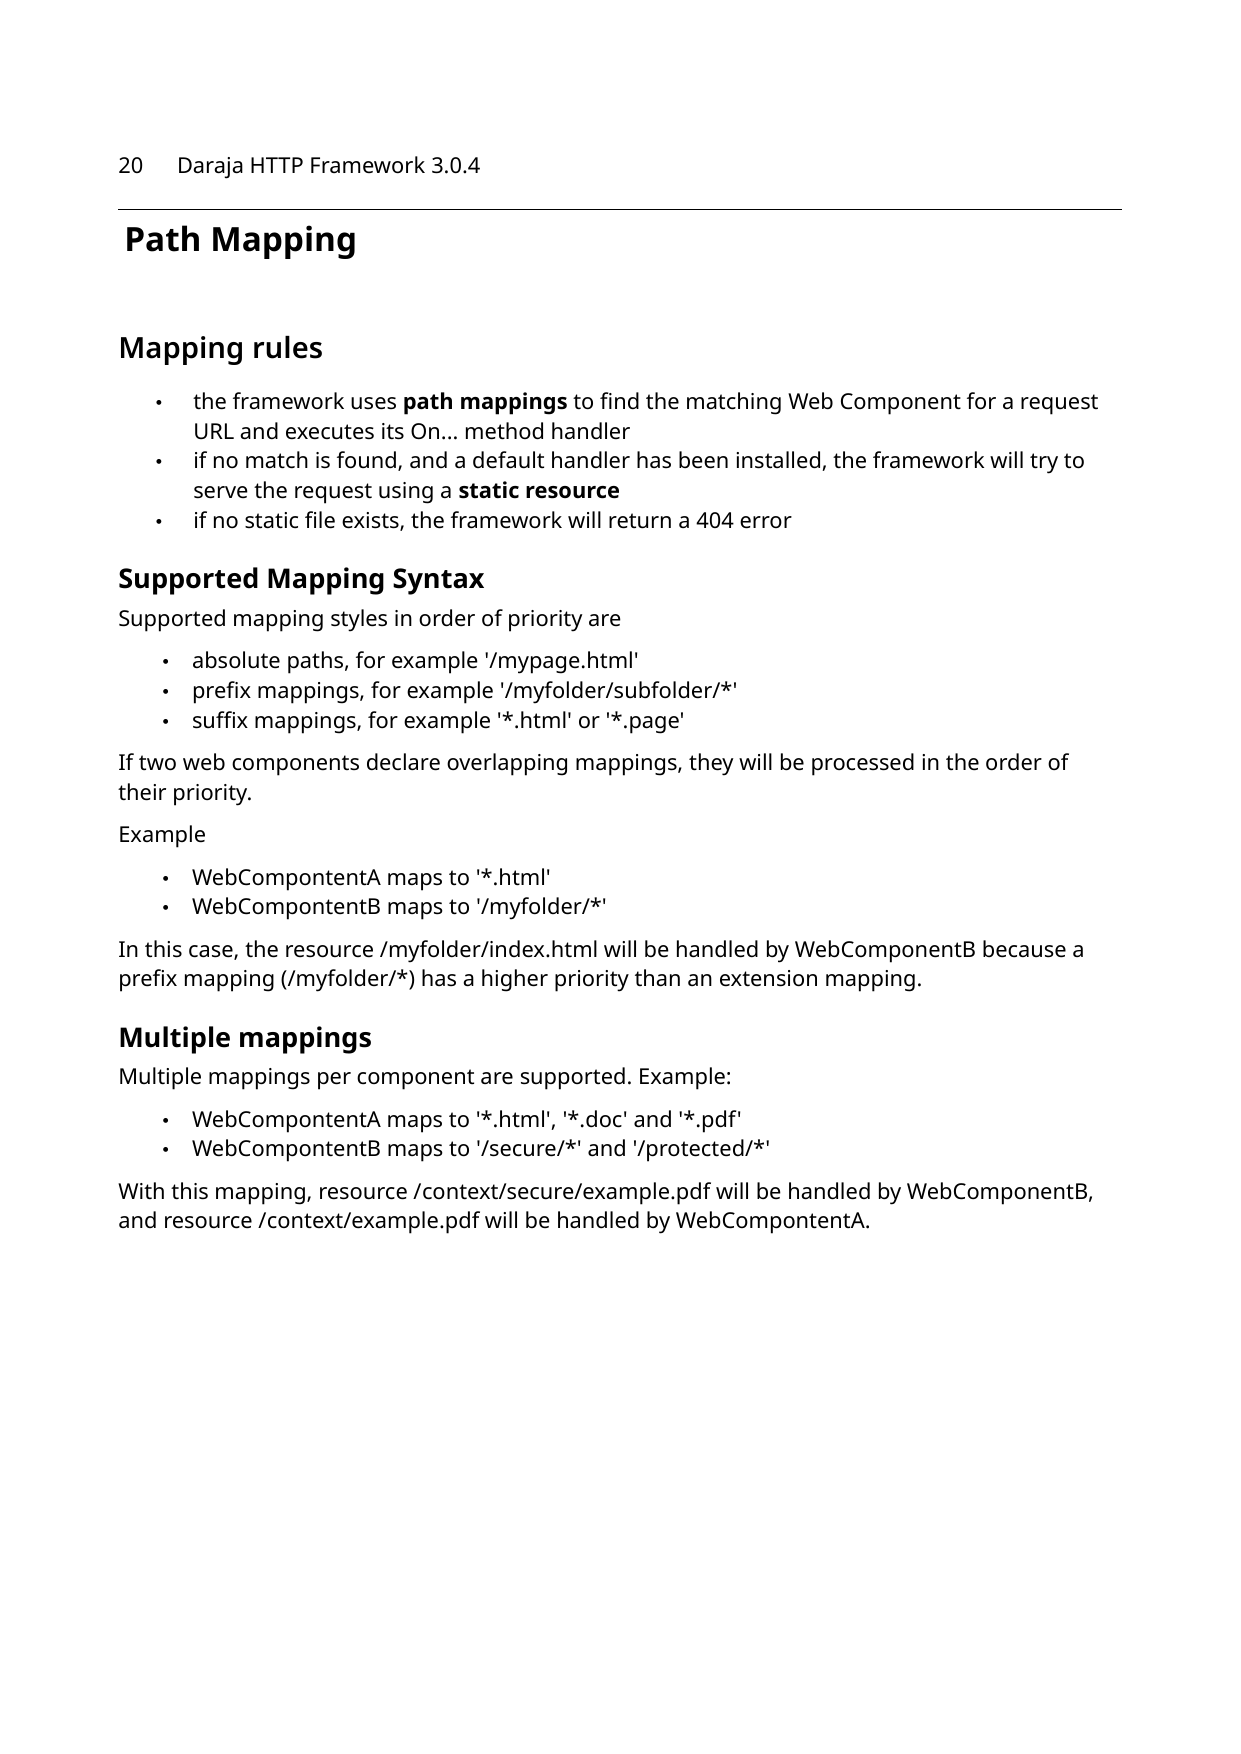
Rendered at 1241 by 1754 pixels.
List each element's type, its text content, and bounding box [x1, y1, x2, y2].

subtitle Multiple mappings [118, 1018, 1122, 1055]
text Example [118, 819, 1122, 849]
subtitle Mapping rules [118, 328, 1122, 367]
list WebCompontentB maps to '/myfolder/*' [162, 891, 1122, 921]
text If two web components declare overlapping mappings, they will be processed in the order of their priority. [118, 747, 1122, 807]
list the framework uses path mappings to find the matching Web Component for a request URL and executes its On... method handler [156, 386, 1122, 445]
list suffix mappings, for example '*.html' or '*.page' [162, 705, 1122, 734]
subtitle Path Mapping [118, 210, 1122, 268]
list WebCompontentA maps to '*.html', '*.doc' and '*.pdf' [162, 1103, 1122, 1133]
list WebCompontentB maps to '/secure/*' and '/protected/*' [162, 1133, 1122, 1163]
text In this case, the resource /myfolder/index.html will be handled by WebComponentB because a prefix mapping (/myfolder/*) has a higher priority than an extension mapping. [118, 933, 1122, 993]
text With this mapping, resource /context/secure/example.pdf will be handled by WebComponentB, and resource /context/example.pdf will be handled by WebCompontentA. [118, 1176, 1122, 1235]
text Supported mapping styles in order of priority are [118, 603, 1122, 633]
list if no match is found, and a default handler has been installed, the framework will try to serve the request using a static resource [156, 445, 1122, 505]
list absolute paths, for example '/mypage.html' [162, 645, 1122, 675]
subtitle Supported Mapping Syntax [118, 560, 1122, 597]
list WebCompontentA maps to '*.html' [162, 861, 1122, 891]
list if no static file exists, the framework will return a 404 error [156, 505, 1122, 535]
text Multiple mappings per component are supported. Example: [118, 1061, 1122, 1091]
list prefix mappings, for example '/myfolder/subfolder/*' [162, 675, 1122, 705]
